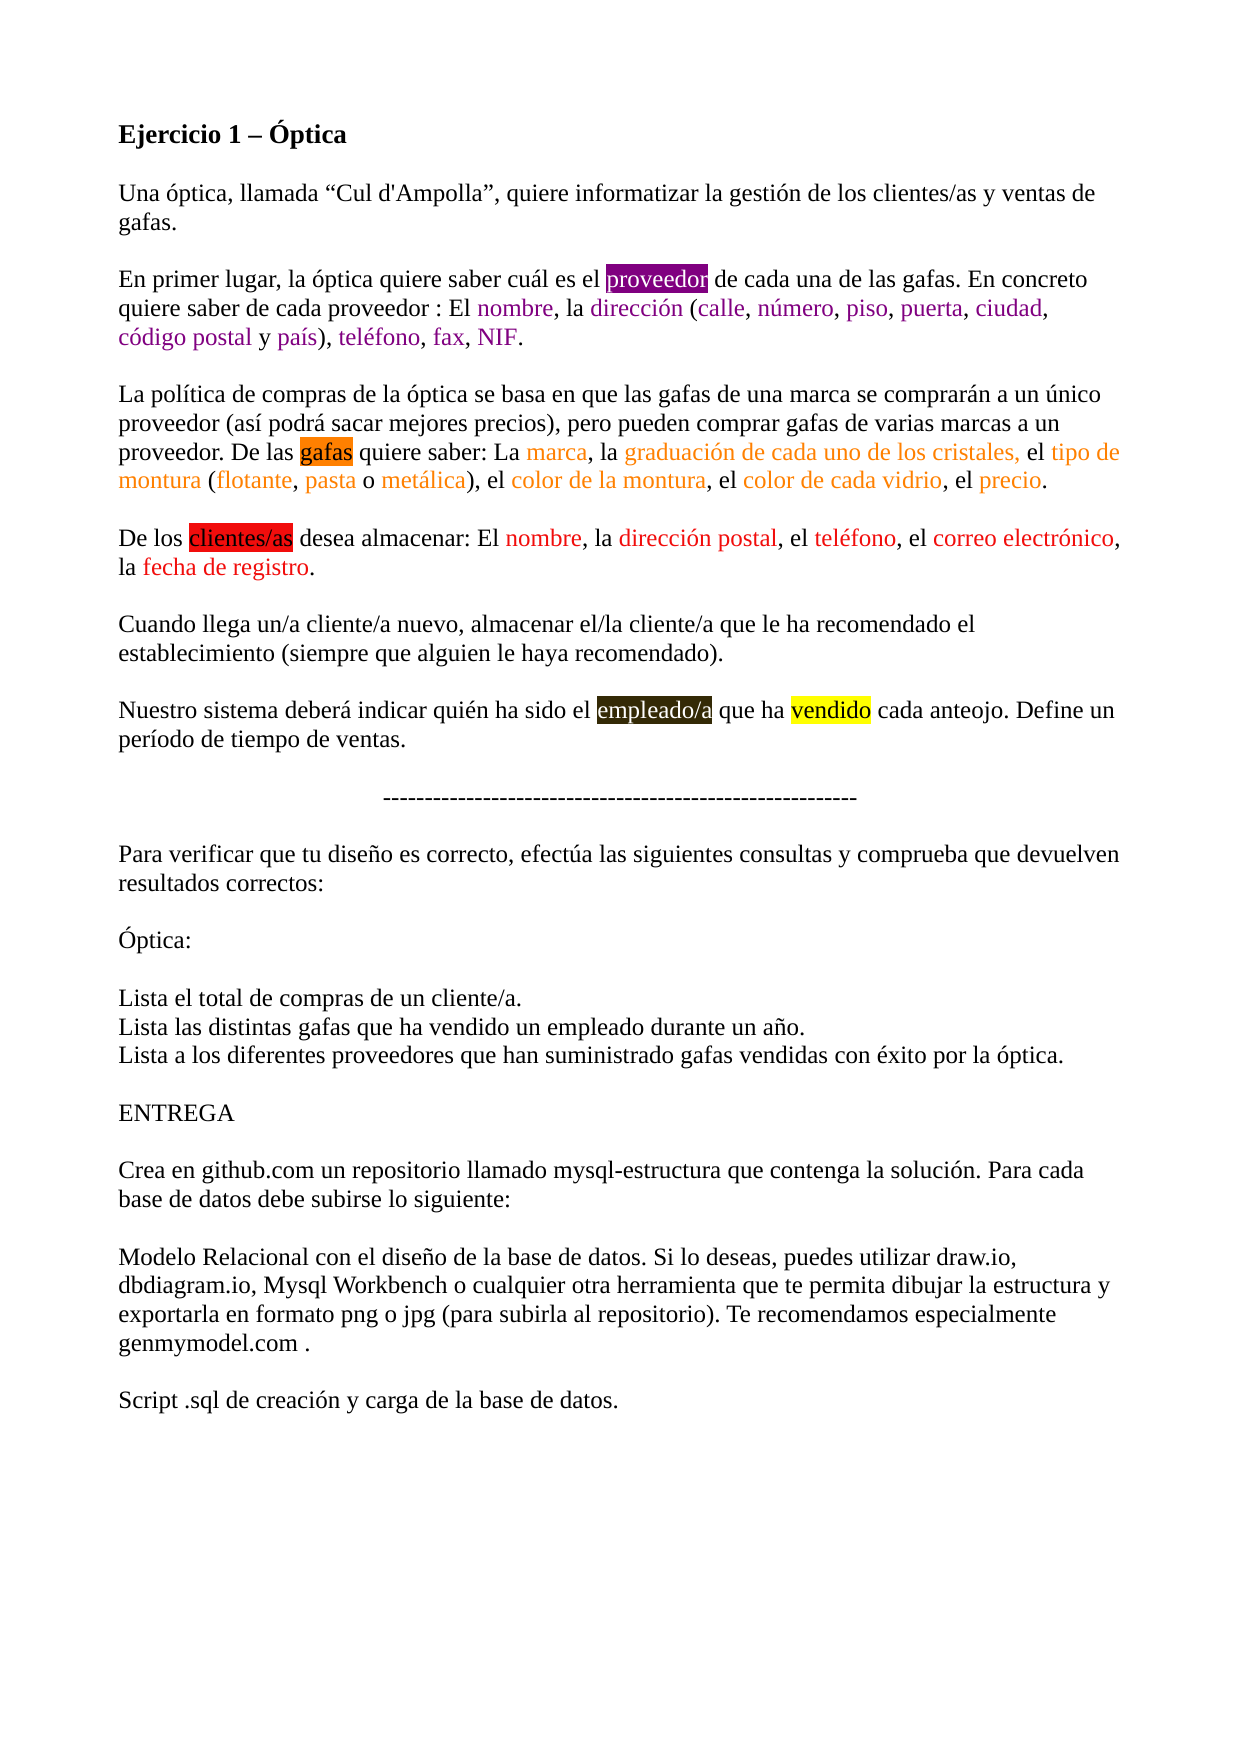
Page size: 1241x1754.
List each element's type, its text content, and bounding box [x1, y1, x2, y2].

text Nuestro sistema deberá indicar quién ha sido el empleado/a que ha vendido cada anteojo. Define un período de tiempo de ventas. [118, 696, 1122, 753]
text Para verificar que tu diseño es correcto, efectúa las siguientes consultas y comprueba que devuelven resultados correctos: [118, 839, 1122, 897]
text Modelo Relacional con el diseño de la base de datos. Si lo deseas, puedes utilizar draw.io, dbdiagram.io, Mysql Workbench o cualquier otra herramienta que te permita dibujar la estructura y exportarla en formato png o jpg (para subirla al repositorio). Te recomendamos especialmente genmymodel.com . [118, 1242, 1122, 1357]
text Script .sql de creación y carga de la base de datos. [118, 1386, 1122, 1414]
text Ejercicio 1 – Óptica [118, 118, 1122, 149]
text Lista las distintas gafas que ha vendido un empleado durante un año. [118, 1012, 1122, 1041]
text La política de compras de la óptica se basa en que las gafas de una marca se comprarán a un único proveedor (así podrá sacar mejores precios), pero pueden comprar gafas de varias marcas a un proveedor. De las gafas quiere saber: La marca, la graduación de cada uno de los cristales, el tipo de montura (flotante, pasta o metálica), el color de la montura, el color de cada vidrio, el precio. [118, 379, 1122, 494]
text Crea en github.com un repositorio llamado mysql-estructura que contenga la solución. Para cada base de datos debe subirse lo siguiente: [118, 1156, 1122, 1213]
text Lista a los diferentes proveedores que han suministrado gafas vendidas con éxito por la óptica. [118, 1041, 1122, 1069]
text ENTREGA [118, 1098, 1122, 1127]
text Cuando llega un/a cliente/a nuevo, almacenar el/la cliente/a que le ha recomendado el establecimiento (siempre que alguien le haya recomendado). [118, 609, 1122, 667]
text Óptica: [118, 926, 1122, 954]
text En primer lugar, la óptica quiere saber cuál es el proveedor de cada una de las gafas. En concreto quiere saber de cada proveedor : El nombre, la dirección (calle, número, piso, puerta, ciudad, código postal y país), teléfono, fax, NIF. [118, 264, 1122, 351]
text Una óptica, llamada “Cul d'Ampolla”, quiere informatizar la gestión de los clientes/as y ventas de gafas. [118, 178, 1122, 236]
text De los clientes/as desea almacenar: El nombre, la dirección postal, el teléfono, el correo electrónico, la fecha de registro. [118, 523, 1122, 581]
text --------------------------------------------------------- [118, 782, 1122, 811]
text Lista el total de compras de un cliente/a. [118, 983, 1122, 1012]
